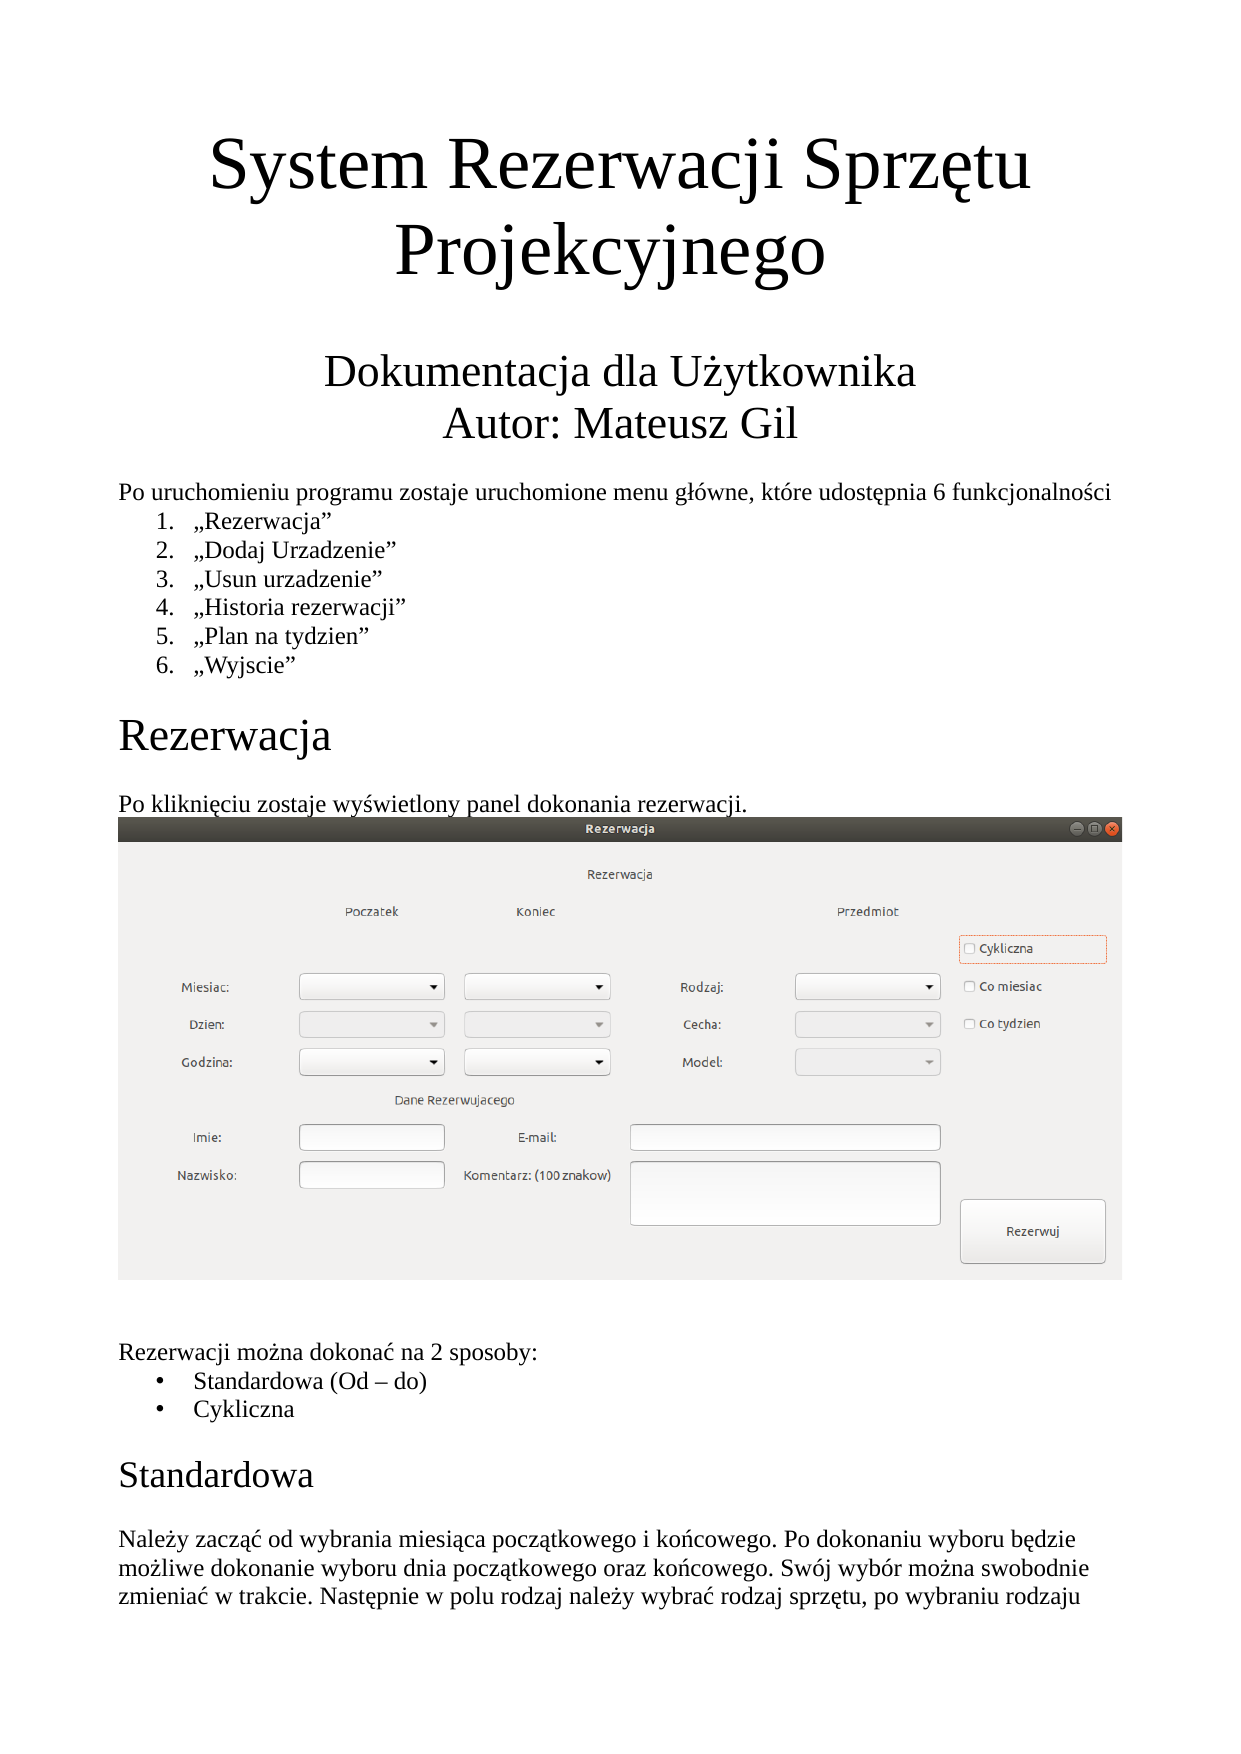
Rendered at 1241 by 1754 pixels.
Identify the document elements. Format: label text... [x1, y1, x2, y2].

list „Dodaj Urzadzenie” [156, 535, 1122, 564]
list Standardowa (Od – do) [156, 1366, 1122, 1394]
text System Rezerwacji Sprzętu Projekcyjnego [118, 118, 1122, 291]
list „Rezerwacja” [156, 506, 1122, 535]
text Dokumentacja dla Użytkownika [118, 343, 1122, 396]
text Po kliknięciu zostaje wyświetlony panel dokonania rezerwacji. [118, 789, 1122, 817]
text Po uruchomieniu programu zostaje uruchomione menu główne, które udostępnia 6 funkcjonalności [118, 477, 1122, 506]
text Rezerwacja [118, 707, 1122, 760]
list „Wyjscie” [156, 650, 1122, 679]
list „Historia rezerwacji” [156, 592, 1122, 621]
text Należy zacząć od wybrania miesiąca początkowego i końcowego. Po dokonaniu wyboru będzie możliwe dokonanie wyboru dnia początkowego oraz końcowego. Swój wybór można swobodnie zmieniać w trakcie. Następnie w polu rodzaj należy wybrać rodzaj sprzętu, po wybraniu rodzaju [118, 1524, 1122, 1610]
text Standardowa [118, 1452, 1122, 1495]
list Cykliczna [156, 1394, 1122, 1423]
list „Usun urzadzenie” [156, 564, 1122, 592]
text Autor: Mateusz Gil [118, 396, 1122, 449]
text Rezerwacji można dokonać na 2 sposoby: [118, 1337, 1122, 1366]
picture [118, 817, 1123, 1280]
list „Plan na tydzien” [156, 621, 1122, 650]
